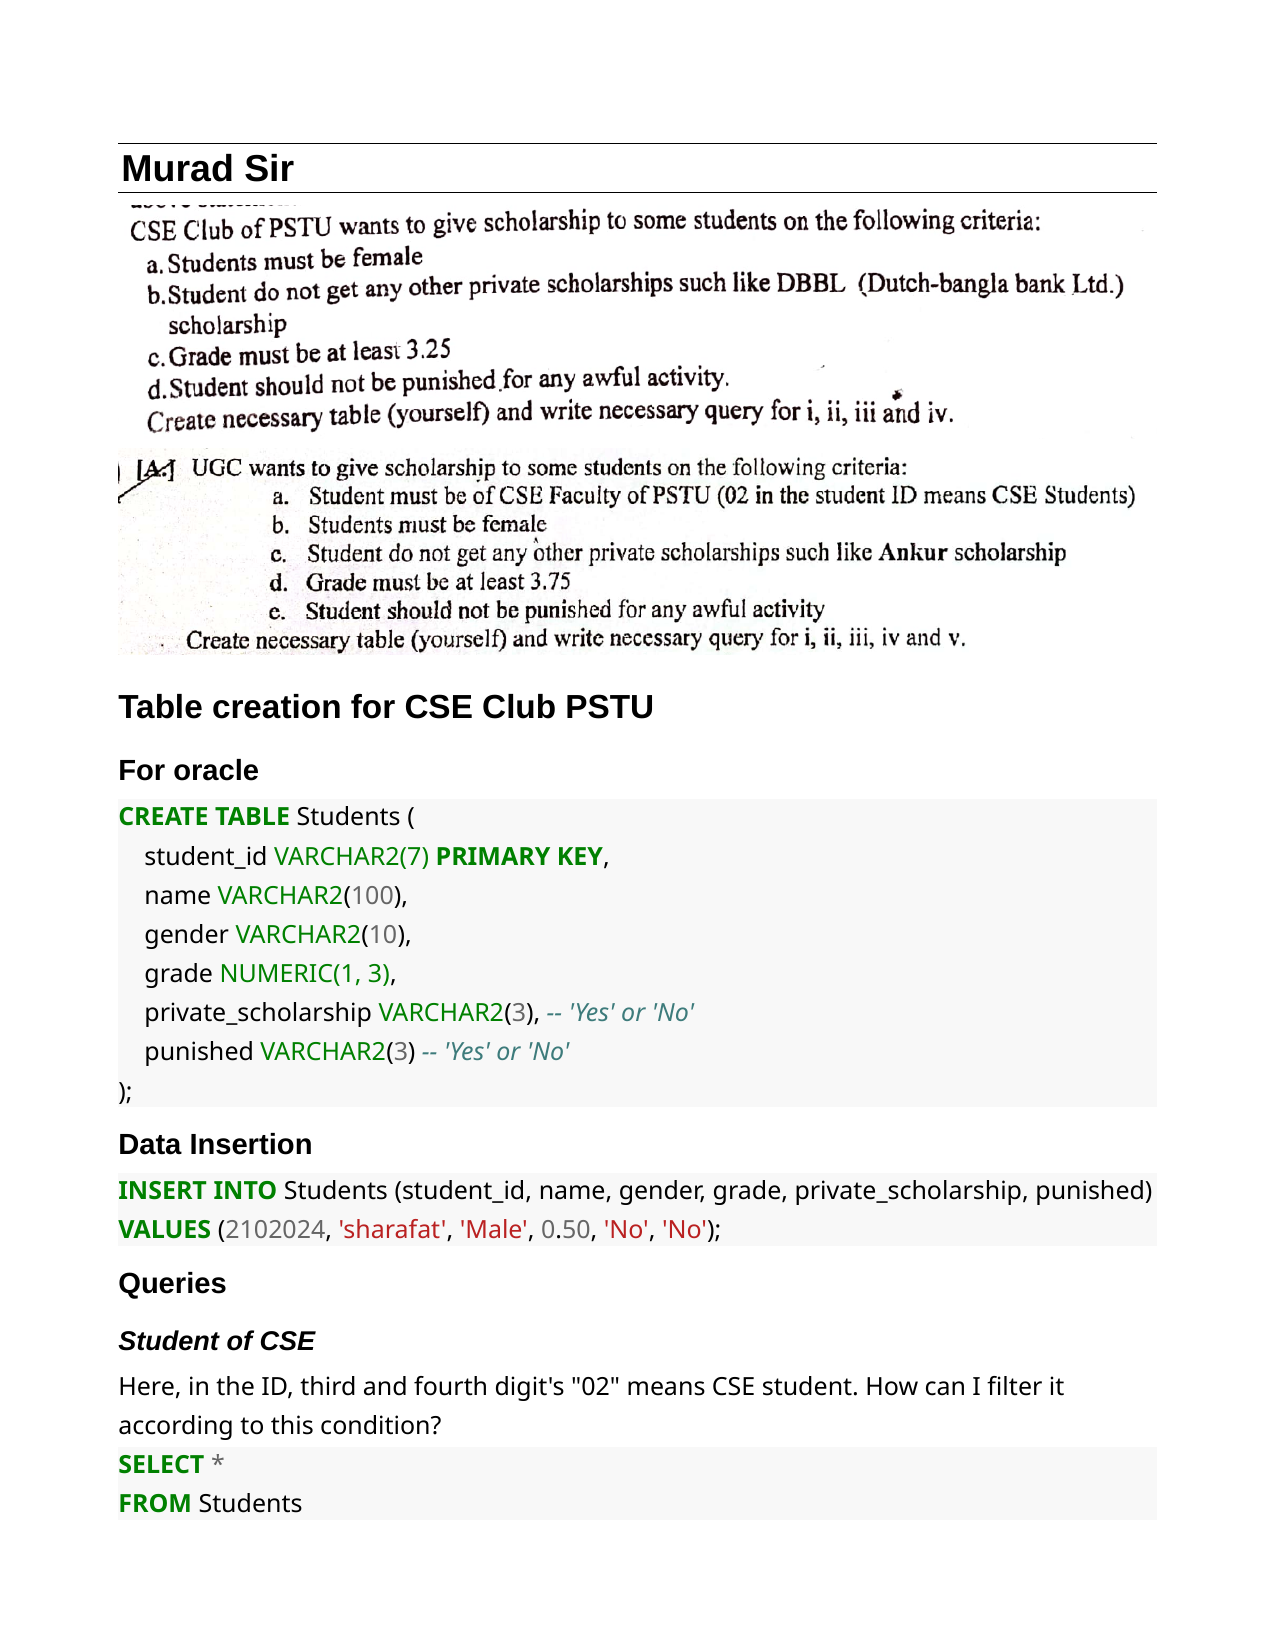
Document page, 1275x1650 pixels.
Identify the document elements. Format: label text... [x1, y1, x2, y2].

subtitle Table creation for CSE Club PSTU [118, 655, 1157, 726]
subtitle Queries [118, 1266, 1157, 1299]
text CREATE TABLE Students ( [118, 799, 1157, 833]
text Here, in the ID, third and fourth digit's "02" means CSE student. How can I filter it according to this condition? [118, 1368, 1157, 1441]
text FROM Students [118, 1486, 1157, 1520]
text ); [118, 1073, 1157, 1107]
picture [118, 205, 1157, 439]
text INSERT INTO Students (student_id, name, gender, grade, private_scholarship, punished) [118, 1173, 1157, 1207]
text SELECT * [118, 1447, 1157, 1481]
text gender VARCHAR2(10), [118, 917, 1157, 951]
text name VARCHAR2(100), [118, 877, 1157, 911]
subtitle For oracle [118, 753, 1157, 787]
subtitle [118, 439, 1157, 448]
picture [118, 448, 1157, 655]
text punished VARCHAR2(3) -- 'Yes' or 'No' [118, 1034, 1157, 1068]
text student_id VARCHAR2(7) PRIMARY KEY, [118, 838, 1157, 872]
text VALUES (2102024, 'sharafat', 'Male', 0.50, 'No', 'No'); [118, 1212, 1157, 1246]
text private_scholarship VARCHAR2(3), -- 'Yes' or 'No' [118, 995, 1157, 1029]
subtitle Murad Sir [118, 144, 1157, 192]
text grade NUMERIC(1, 3), [118, 956, 1157, 990]
subtitle Data Insertion [118, 1127, 1157, 1161]
subtitle Student of CSE [118, 1324, 1157, 1356]
